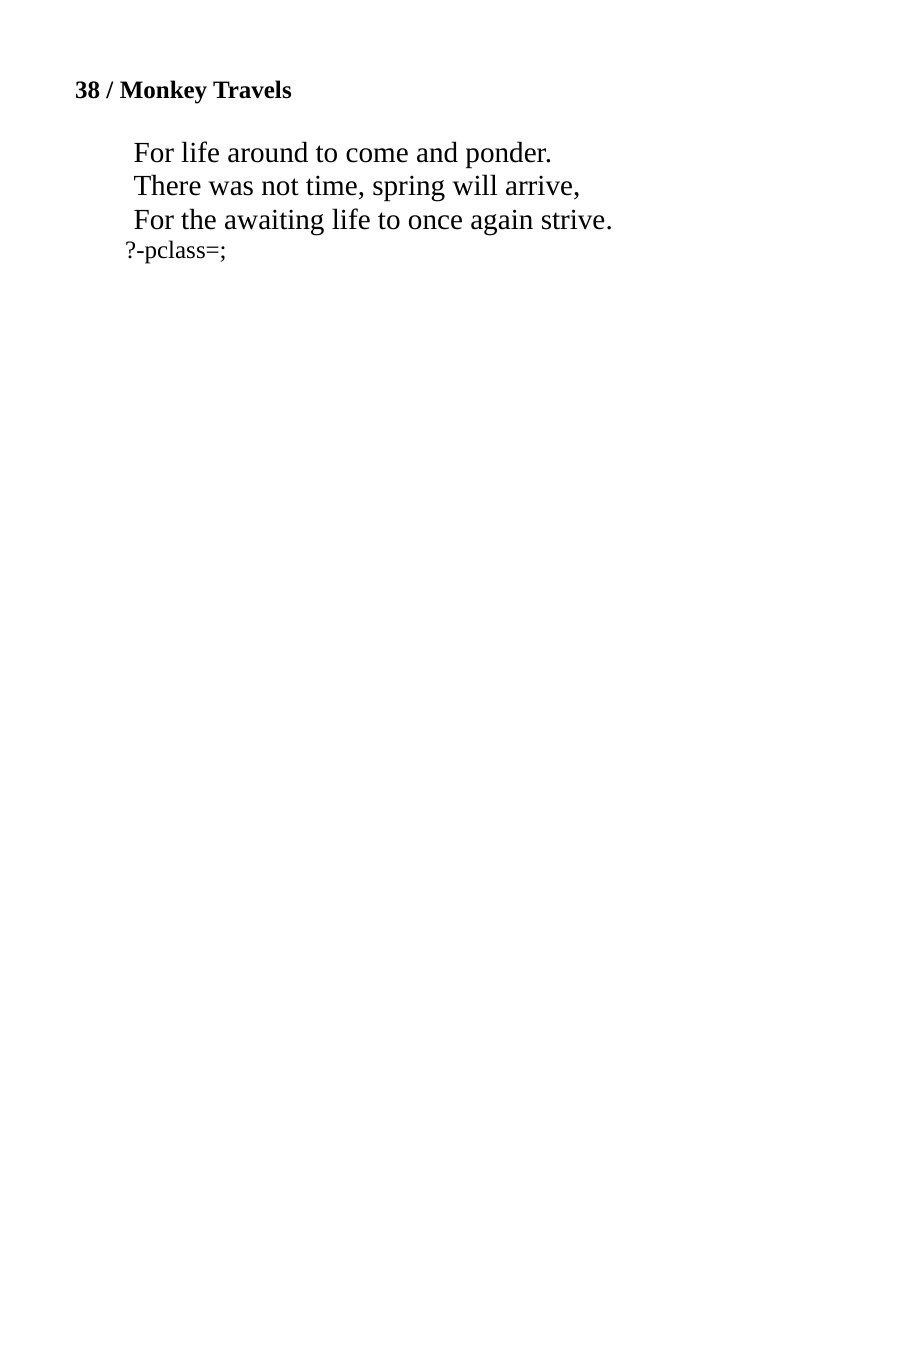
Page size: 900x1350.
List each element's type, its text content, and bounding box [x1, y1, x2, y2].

text For life around to come and ponder. [75, 135, 825, 168]
text ?-pclass=; [75, 236, 825, 264]
text There was not time, spring will arrive, [75, 168, 825, 202]
text For the awaiting life to once again strive. [75, 202, 825, 236]
